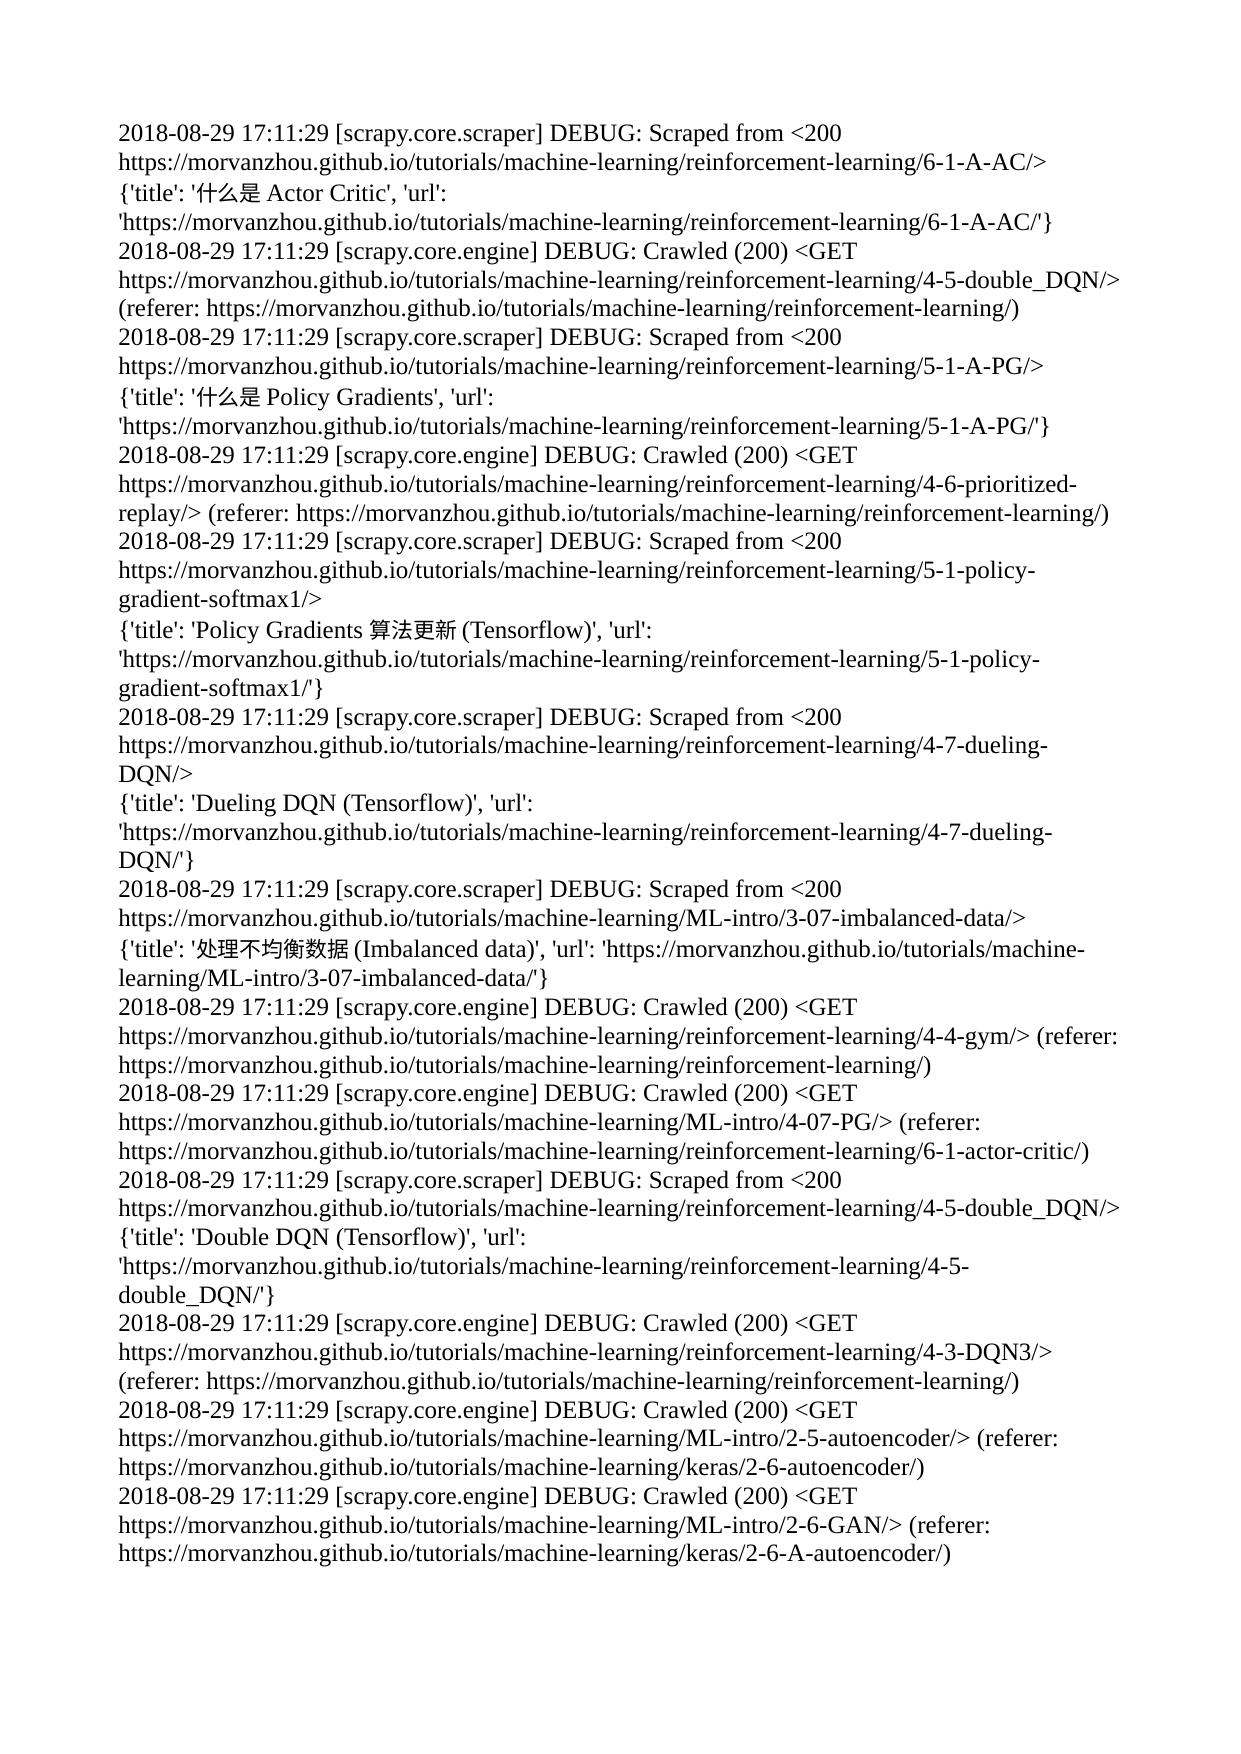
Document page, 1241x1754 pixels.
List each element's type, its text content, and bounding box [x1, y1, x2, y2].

text 2018-08-29 17:11:29 [scrapy.core.engine] DEBUG: Crawled (200) <GET https://morvanzhou.github.io/tutorials/machine-learning/reinforcement-learning/4-5-double_DQN/> (referer: https://morvanzhou.github.io/tutorials/machine-learning/reinforcement-learning/) [118, 236, 1122, 322]
text 2018-08-29 17:11:29 [scrapy.core.scraper] DEBUG: Scraped from <200 https://morvanzhou.github.io/tutorials/machine-learning/reinforcement-learning/5-1-policy-gradient-softmax1/> [118, 526, 1122, 613]
text 2018-08-29 17:11:29 [scrapy.core.engine] DEBUG: Crawled (200) <GET https://morvanzhou.github.io/tutorials/machine-learning/reinforcement-learning/4-3-DQN3/> (referer: https://morvanzhou.github.io/tutorials/machine-learning/reinforcement-learning/) [118, 1308, 1122, 1395]
text 2018-08-29 17:11:29 [scrapy.core.engine] DEBUG: Crawled (200) <GET https://morvanzhou.github.io/tutorials/machine-learning/reinforcement-learning/4-4-gym/> (referer: https://morvanzhou.github.io/tutorials/machine-learning/reinforcement-learning/) [118, 992, 1122, 1078]
text 2018-08-29 17:11:29 [scrapy.core.scraper] DEBUG: Scraped from <200 https://morvanzhou.github.io/tutorials/machine-learning/ML-intro/3-07-imbalanced-data/> [118, 874, 1122, 932]
text {'title': 'Double DQN (Tensorflow)', 'url': 'https://morvanzhou.github.io/tutorials/machine-learning/reinforcement-learning/4-5-double_DQN/'} [118, 1222, 1122, 1308]
text 2018-08-29 17:11:29 [scrapy.core.engine] DEBUG: Crawled (200) <GET https://morvanzhou.github.io/tutorials/machine-learning/ML-intro/2-5-autoencoder/> (referer: https://morvanzhou.github.io/tutorials/machine-learning/keras/2-6-autoencoder/) [118, 1395, 1122, 1481]
text {'title': 'Policy Gradients 算法更新 (Tensorflow)', 'url': 'https://morvanzhou.github.io/tutorials/machine-learning/reinforcement-learning/5-1-policy-gradient-softmax1/'} [118, 613, 1122, 702]
text 2018-08-29 17:11:29 [scrapy.core.engine] DEBUG: Crawled (200) <GET https://morvanzhou.github.io/tutorials/machine-learning/ML-intro/4-07-PG/> (referer: https://morvanzhou.github.io/tutorials/machine-learning/reinforcement-learning/6-1-actor-critic/) [118, 1078, 1122, 1165]
text {'title': '什么是 Policy Gradients', 'url': 'https://morvanzhou.github.io/tutorials/machine-learning/reinforcement-learning/5-1-A-PG/'} [118, 380, 1122, 440]
text 2018-08-29 17:11:29 [scrapy.core.scraper] DEBUG: Scraped from <200 https://morvanzhou.github.io/tutorials/machine-learning/reinforcement-learning/4-7-dueling-DQN/> [118, 702, 1122, 788]
text 2018-08-29 17:11:29 [scrapy.core.engine] DEBUG: Crawled (200) <GET https://morvanzhou.github.io/tutorials/machine-learning/reinforcement-learning/4-6-prioritized-replay/> (referer: https://morvanzhou.github.io/tutorials/machine-learning/reinforcement-learning/) [118, 440, 1122, 526]
text 2018-08-29 17:11:29 [scrapy.core.engine] DEBUG: Crawled (200) <GET https://morvanzhou.github.io/tutorials/machine-learning/ML-intro/2-6-GAN/> (referer: https://morvanzhou.github.io/tutorials/machine-learning/keras/2-6-A-autoencoder/) [118, 1481, 1122, 1567]
text 2018-08-29 17:11:29 [scrapy.core.scraper] DEBUG: Scraped from <200 https://morvanzhou.github.io/tutorials/machine-learning/reinforcement-learning/4-5-double_DQN/> [118, 1165, 1122, 1222]
text 2018-08-29 17:11:29 [scrapy.core.scraper] DEBUG: Scraped from <200 https://morvanzhou.github.io/tutorials/machine-learning/reinforcement-learning/5-1-A-PG/> [118, 322, 1122, 380]
text {'title': '处理不均衡数据 (Imbalanced data)', 'url': 'https://morvanzhou.github.io/tutorials/machine-learning/ML-intro/3-07-imbalanced-data/'} [118, 932, 1122, 992]
text 2018-08-29 17:11:29 [scrapy.core.scraper] DEBUG: Scraped from <200 https://morvanzhou.github.io/tutorials/machine-learning/reinforcement-learning/6-1-A-AC/> [118, 118, 1122, 176]
text {'title': '什么是 Actor Critic', 'url': 'https://morvanzhou.github.io/tutorials/machine-learning/reinforcement-learning/6-1-A-AC/'} [118, 176, 1122, 236]
text {'title': 'Dueling DQN (Tensorflow)', 'url': 'https://morvanzhou.github.io/tutorials/machine-learning/reinforcement-learning/4-7-dueling-DQN/'} [118, 788, 1122, 874]
